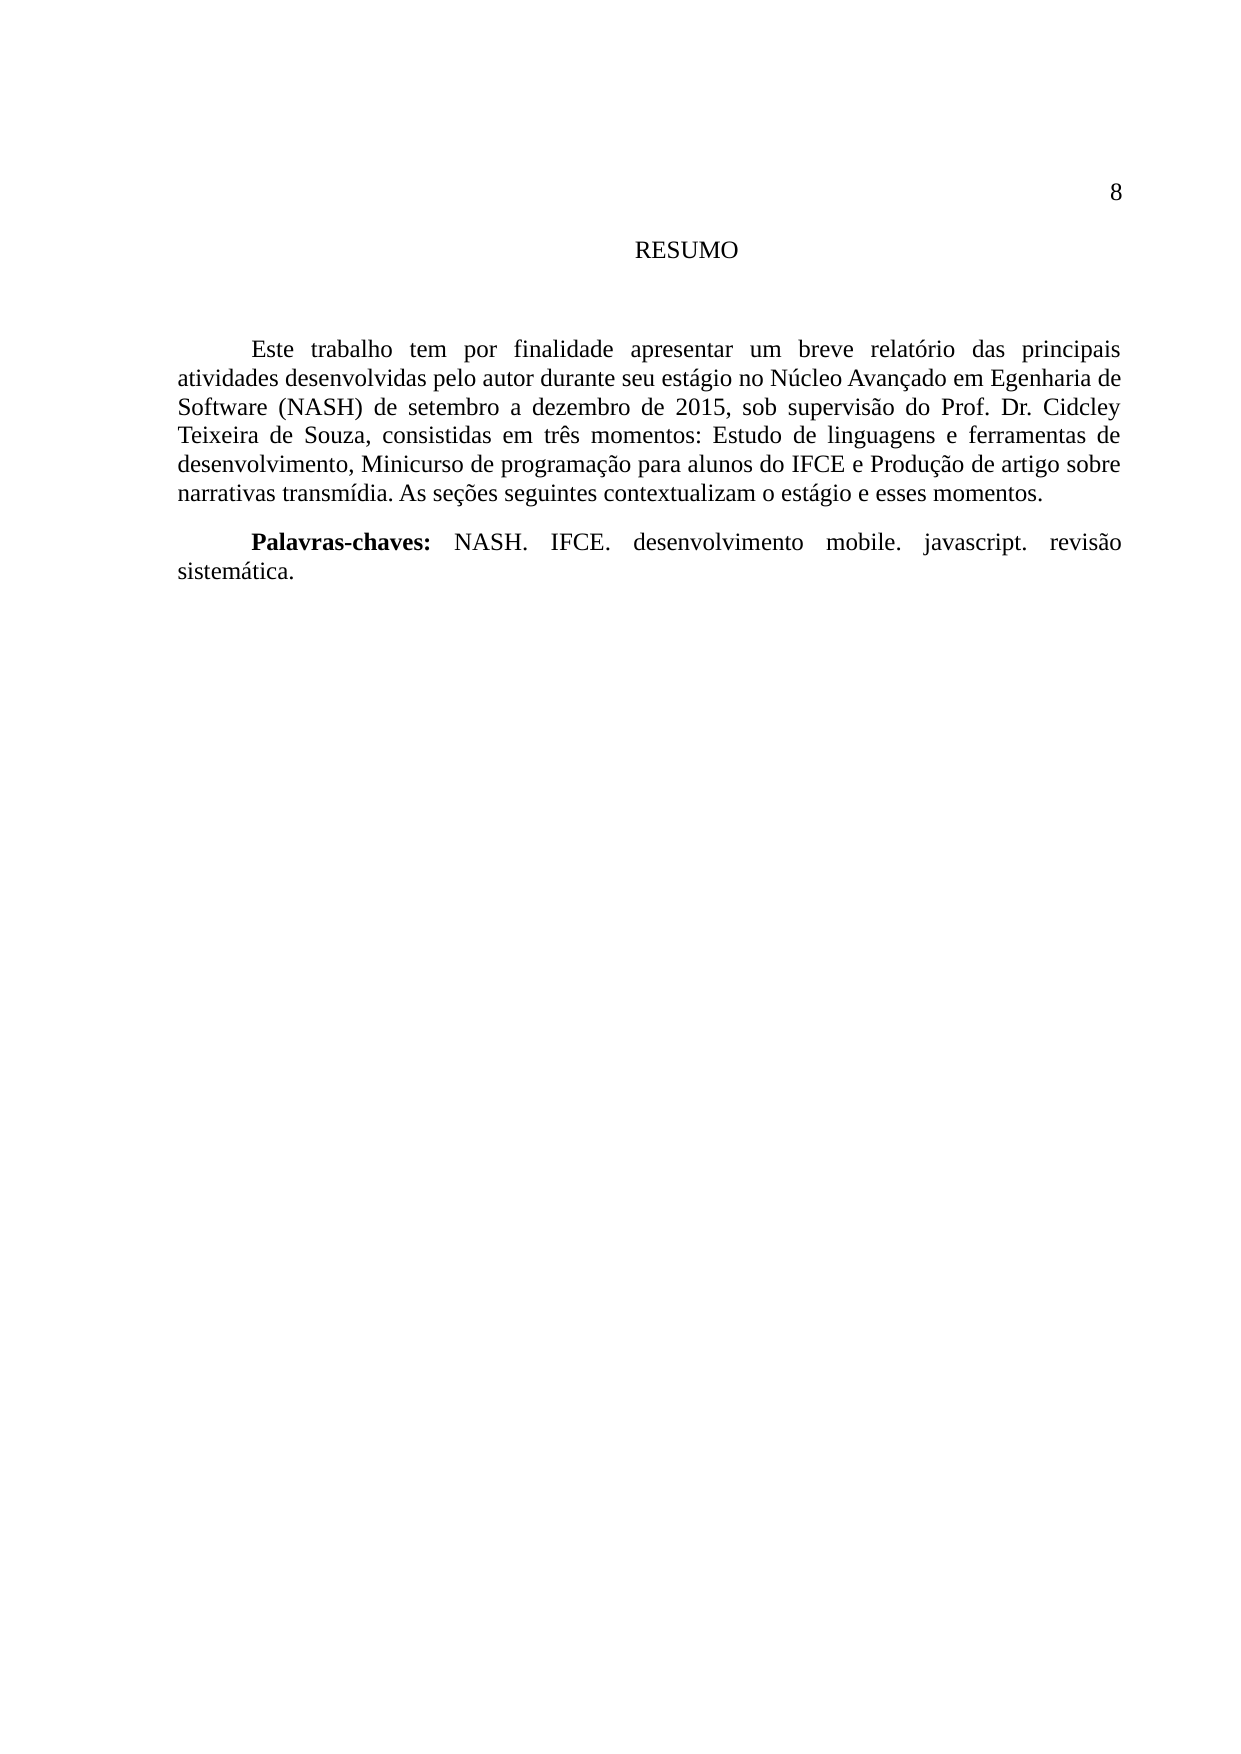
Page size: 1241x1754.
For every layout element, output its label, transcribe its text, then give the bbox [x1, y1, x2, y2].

text Palavras-chaves: NASH. IFCE. desenvolvimento mobile. javascript. revisão sistemática. [177, 527, 1122, 585]
text RESUMO [177, 235, 1122, 264]
text Este trabalho tem por finalidade apresentar um breve relatório das principais atividades desenvolvidas pelo autor durante seu estágio no Núcleo Avançado em Egenharia de Software (NASH) de setembro a dezembro de 2015, sob supervisão do Prof. Dr. Cidcley Teixeira de Souza, consistidas em três momentos: Estudo de linguagens e ferramentas de desenvolvimento, Minicurso de programação para alunos do IFCE e Produção de artigo sobre narrativas transmídia. As seções seguintes contextualizam o estágio e esses momentos. [177, 334, 1122, 507]
